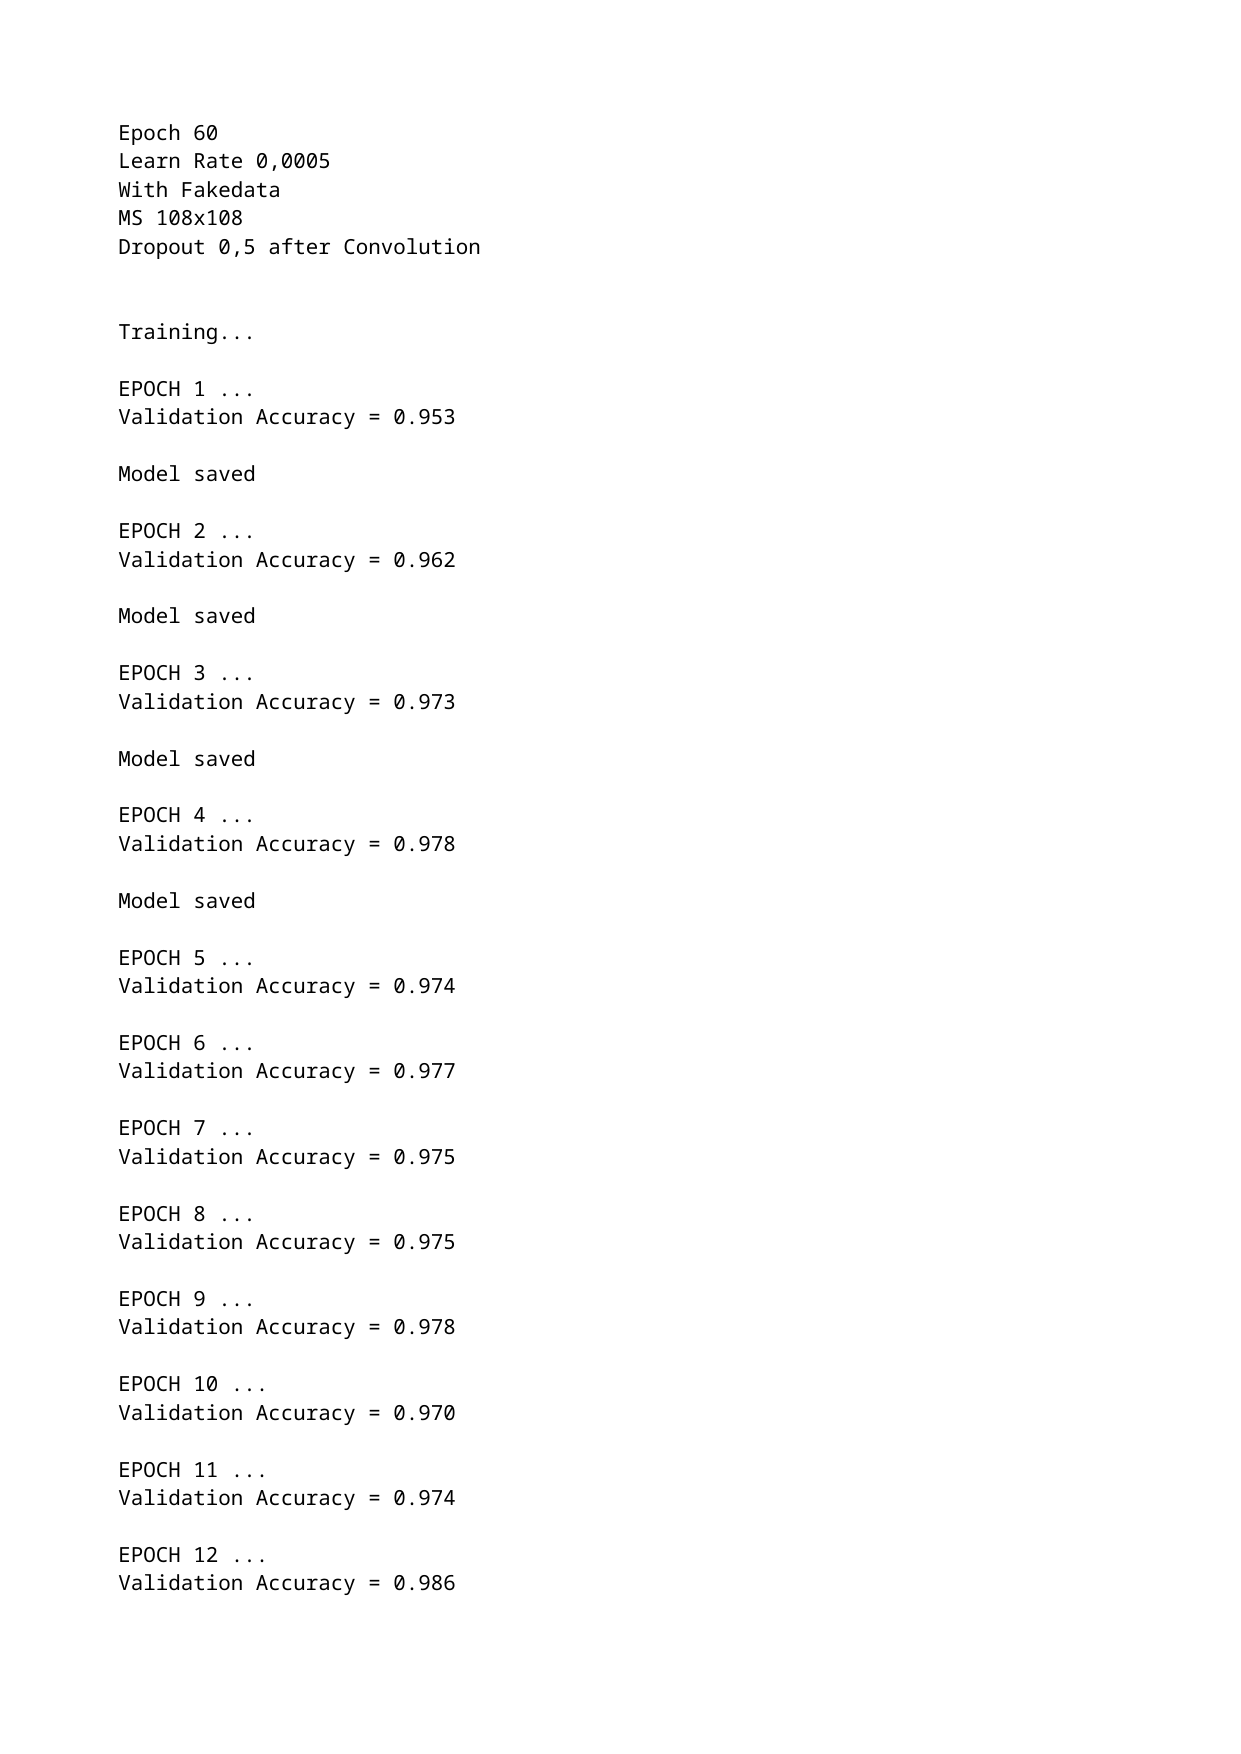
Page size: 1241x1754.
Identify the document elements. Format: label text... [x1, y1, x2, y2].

text EPOCH 3 ... [118, 658, 1122, 687]
text Validation Accuracy = 0.970 [118, 1398, 1122, 1426]
text Validation Accuracy = 0.978 [118, 1312, 1122, 1341]
text Training... [118, 317, 1122, 346]
text Model saved [118, 459, 1122, 488]
text Learn Rate 0,0005 [118, 147, 1122, 175]
text Validation Accuracy = 0.974 [118, 971, 1122, 1000]
text Validation Accuracy = 0.977 [118, 1057, 1122, 1085]
text Model saved [118, 886, 1122, 914]
text Dropout 0,5 after Convolution [118, 232, 1122, 260]
text Validation Accuracy = 0.975 [118, 1227, 1122, 1256]
text Validation Accuracy = 0.953 [118, 402, 1122, 431]
text EPOCH 8 ... [118, 1199, 1122, 1227]
text EPOCH 11 ... [118, 1455, 1122, 1483]
text Validation Accuracy = 0.973 [118, 687, 1122, 715]
text EPOCH 1 ... [118, 374, 1122, 402]
text Validation Accuracy = 0.962 [118, 545, 1122, 573]
text Validation Accuracy = 0.974 [118, 1483, 1122, 1512]
text EPOCH 7 ... [118, 1113, 1122, 1142]
text Validation Accuracy = 0.975 [118, 1142, 1122, 1170]
text EPOCH 4 ... [118, 801, 1122, 829]
text EPOCH 9 ... [118, 1284, 1122, 1312]
text EPOCH 6 ... [118, 1028, 1122, 1057]
text EPOCH 10 ... [118, 1369, 1122, 1398]
text Validation Accuracy = 0.978 [118, 829, 1122, 857]
text Validation Accuracy = 0.986 [118, 1568, 1122, 1597]
text MS 108x108 [118, 203, 1122, 232]
text EPOCH 12 ... [118, 1540, 1122, 1568]
text EPOCH 5 ... [118, 943, 1122, 971]
text EPOCH 2 ... [118, 516, 1122, 545]
text Epoch 60 [118, 118, 1122, 147]
text Model saved [118, 602, 1122, 630]
text With Fakedata [118, 175, 1122, 203]
text Model saved [118, 744, 1122, 772]
